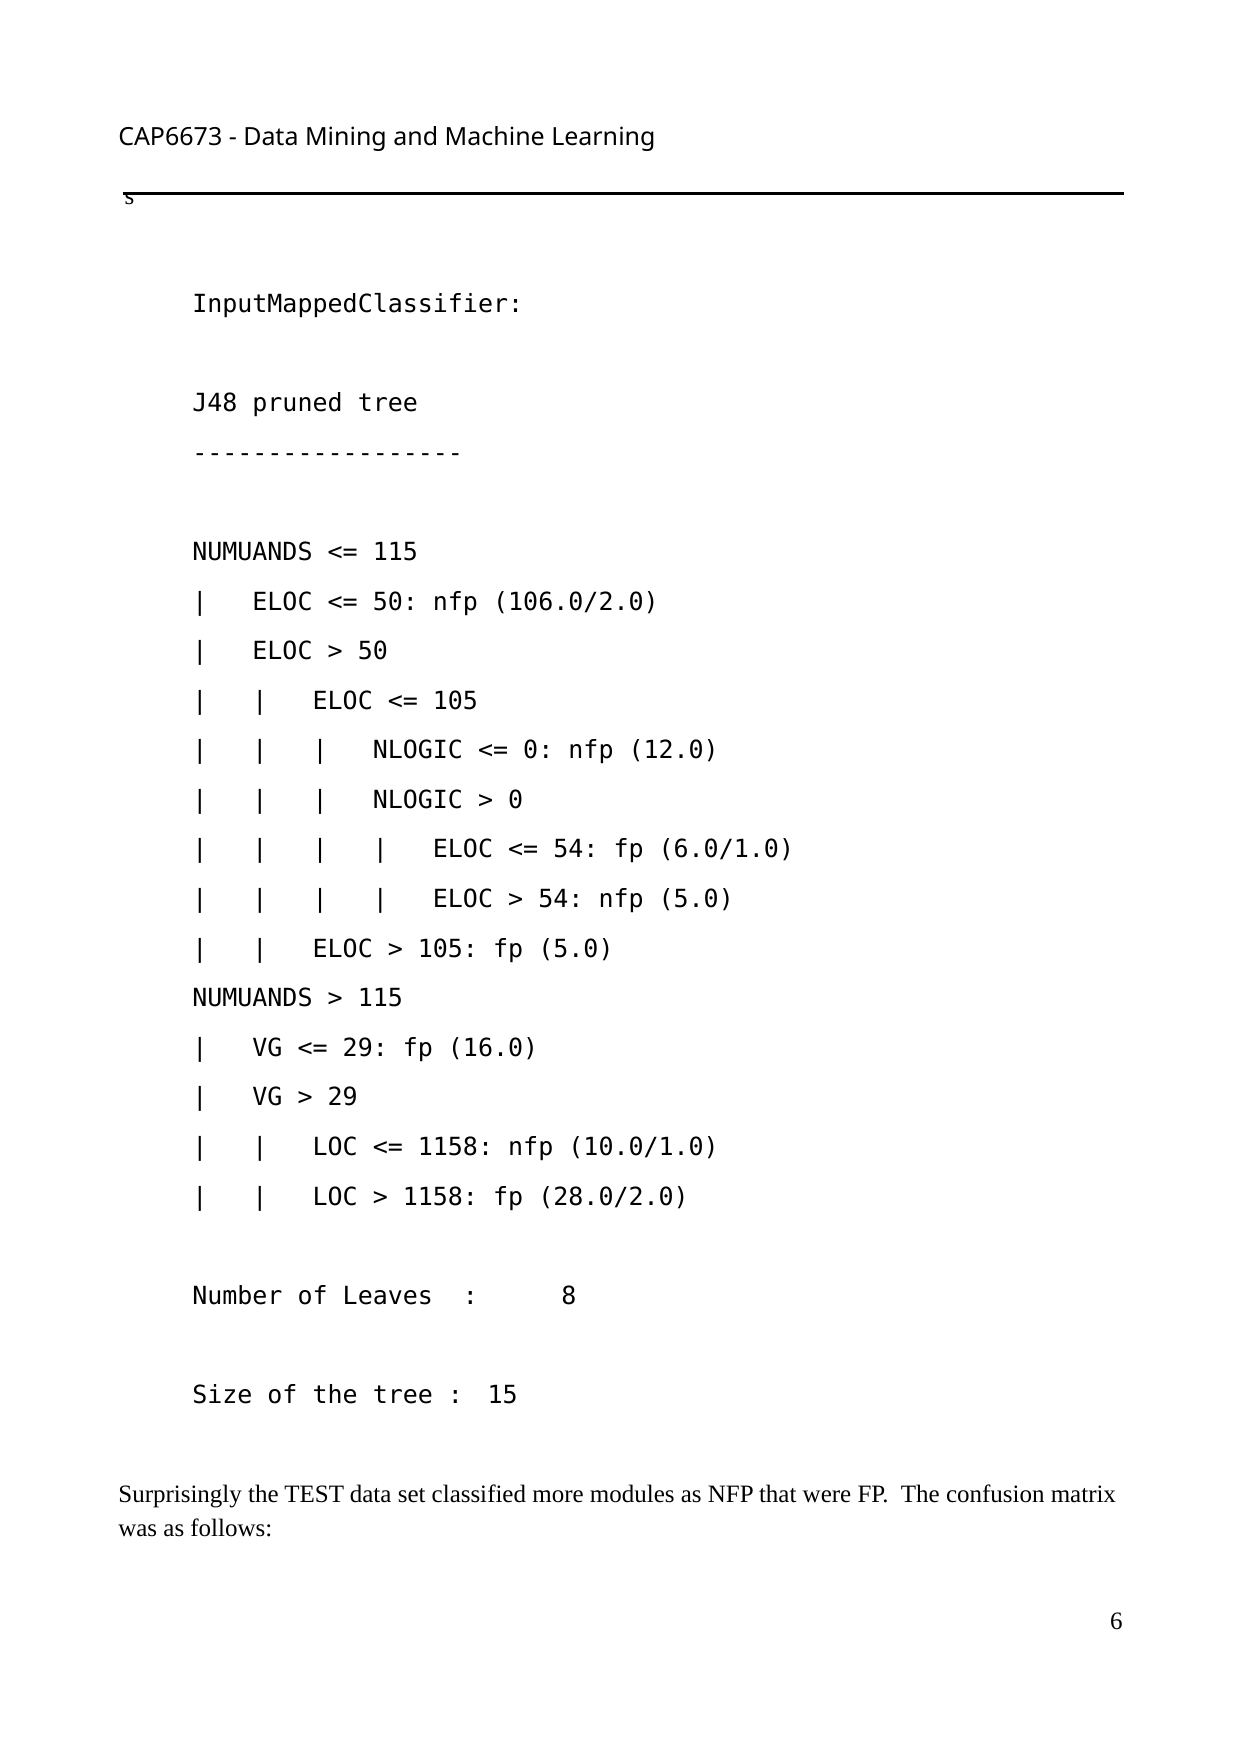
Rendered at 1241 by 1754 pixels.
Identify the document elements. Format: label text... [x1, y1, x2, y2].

text NUMUANDS <= 115 [192, 537, 1122, 566]
text | | LOC <= 1158: nfp (10.0/1.0) [192, 1132, 1122, 1161]
text J48 pruned tree [192, 388, 1122, 418]
text Number of Leaves : 8 [192, 1281, 1122, 1310]
text ------------------ [192, 438, 1122, 467]
text NUMUANDS > 115 [192, 983, 1122, 1013]
text | | | | ELOC <= 54: fp (6.0/1.0) [192, 835, 1122, 864]
text InputMappedClassifier: [192, 289, 1122, 318]
text | | ELOC > 105: fp (5.0) [192, 934, 1122, 963]
text | | LOC > 1158: fp (28.0/2.0) [192, 1182, 1122, 1211]
text | | ELOC <= 105 [192, 686, 1122, 715]
text | ELOC > 50 [192, 636, 1122, 666]
text | VG > 29 [192, 1083, 1122, 1112]
text | | | NLOGIC <= 0: nfp (12.0) [192, 736, 1122, 765]
text | | | NLOGIC > 0 [192, 785, 1122, 814]
text Surprisingly the TEST data set classified more modules as NFP that were FP. The confusion matrix was as follows: [118, 1479, 1122, 1542]
text | | | | ELOC > 54: nfp (5.0) [192, 884, 1122, 913]
text | ELOC <= 50: nfp (106.0/2.0) [192, 587, 1122, 616]
text | VG <= 29: fp (16.0) [192, 1033, 1122, 1062]
text Size of the tree : 15 [192, 1380, 1122, 1409]
